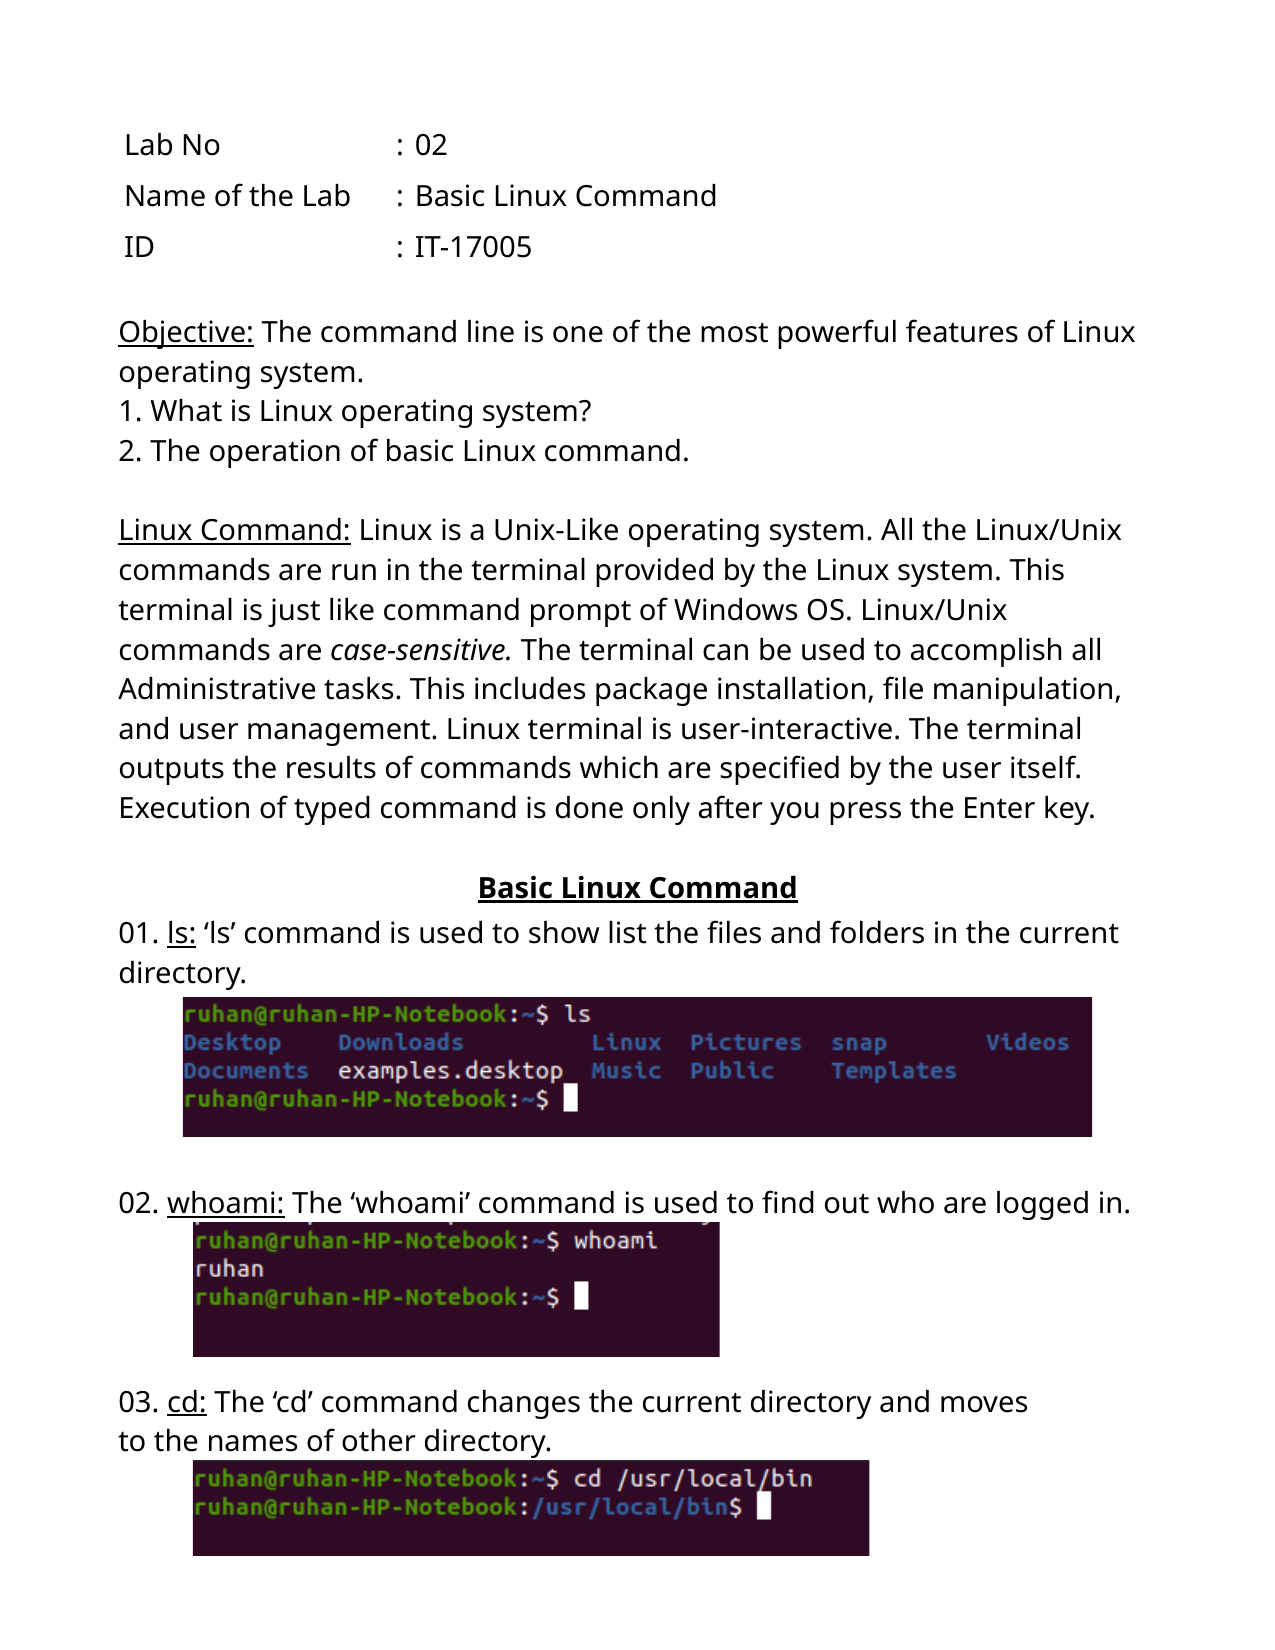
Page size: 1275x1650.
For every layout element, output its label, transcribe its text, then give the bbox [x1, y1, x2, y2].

table_cell : [390, 220, 409, 272]
picture [193, 1222, 720, 1357]
table_cell Basic Linux Command [409, 169, 1157, 220]
table_header : [390, 118, 409, 169]
text 02. whoami: The ‘whoami’ command is used to find out who are logged in. [118, 1182, 1157, 1222]
table_cell Name of the Lab [118, 169, 390, 220]
text 03. cd: The ‘cd’ command changes the current directory and moves [118, 1381, 1157, 1421]
table_cell ID [118, 220, 390, 272]
text 2. The operation of basic Linux command. [118, 430, 1157, 470]
table_header Lab No [118, 118, 390, 169]
text 1. What is Linux operating system? [118, 391, 1157, 430]
text 01. ls: ‘ls’ command is used to show list the files and folders in the current directory. [118, 912, 1157, 992]
table_cell IT-17005 [409, 220, 1157, 272]
text to the names of other directory. [118, 1421, 1157, 1460]
text Linux Command: Linux is a Unix-Like operating system. All the Linux/Unix commands are run in the terminal provided by the Linux system. This terminal is just like command prompt of Windows OS. Linux/Unix commands are case-sensitive. The terminal can be used to accomplish all Administrative tasks. This includes package installation, file manipulation, and user management. Linux terminal is user-interactive. The terminal outputs the results of commands which are specified by the user itself. Execution of typed command is done only after you press the Enter key. [118, 510, 1157, 827]
picture [182, 997, 1093, 1137]
table_header 02 [409, 118, 1157, 169]
text Objective: The command line is one of the most powerful features of Linux operating system. [118, 311, 1157, 391]
text Basic Linux Command [118, 867, 1157, 907]
table_cell : [390, 169, 409, 220]
picture [192, 1460, 870, 1556]
